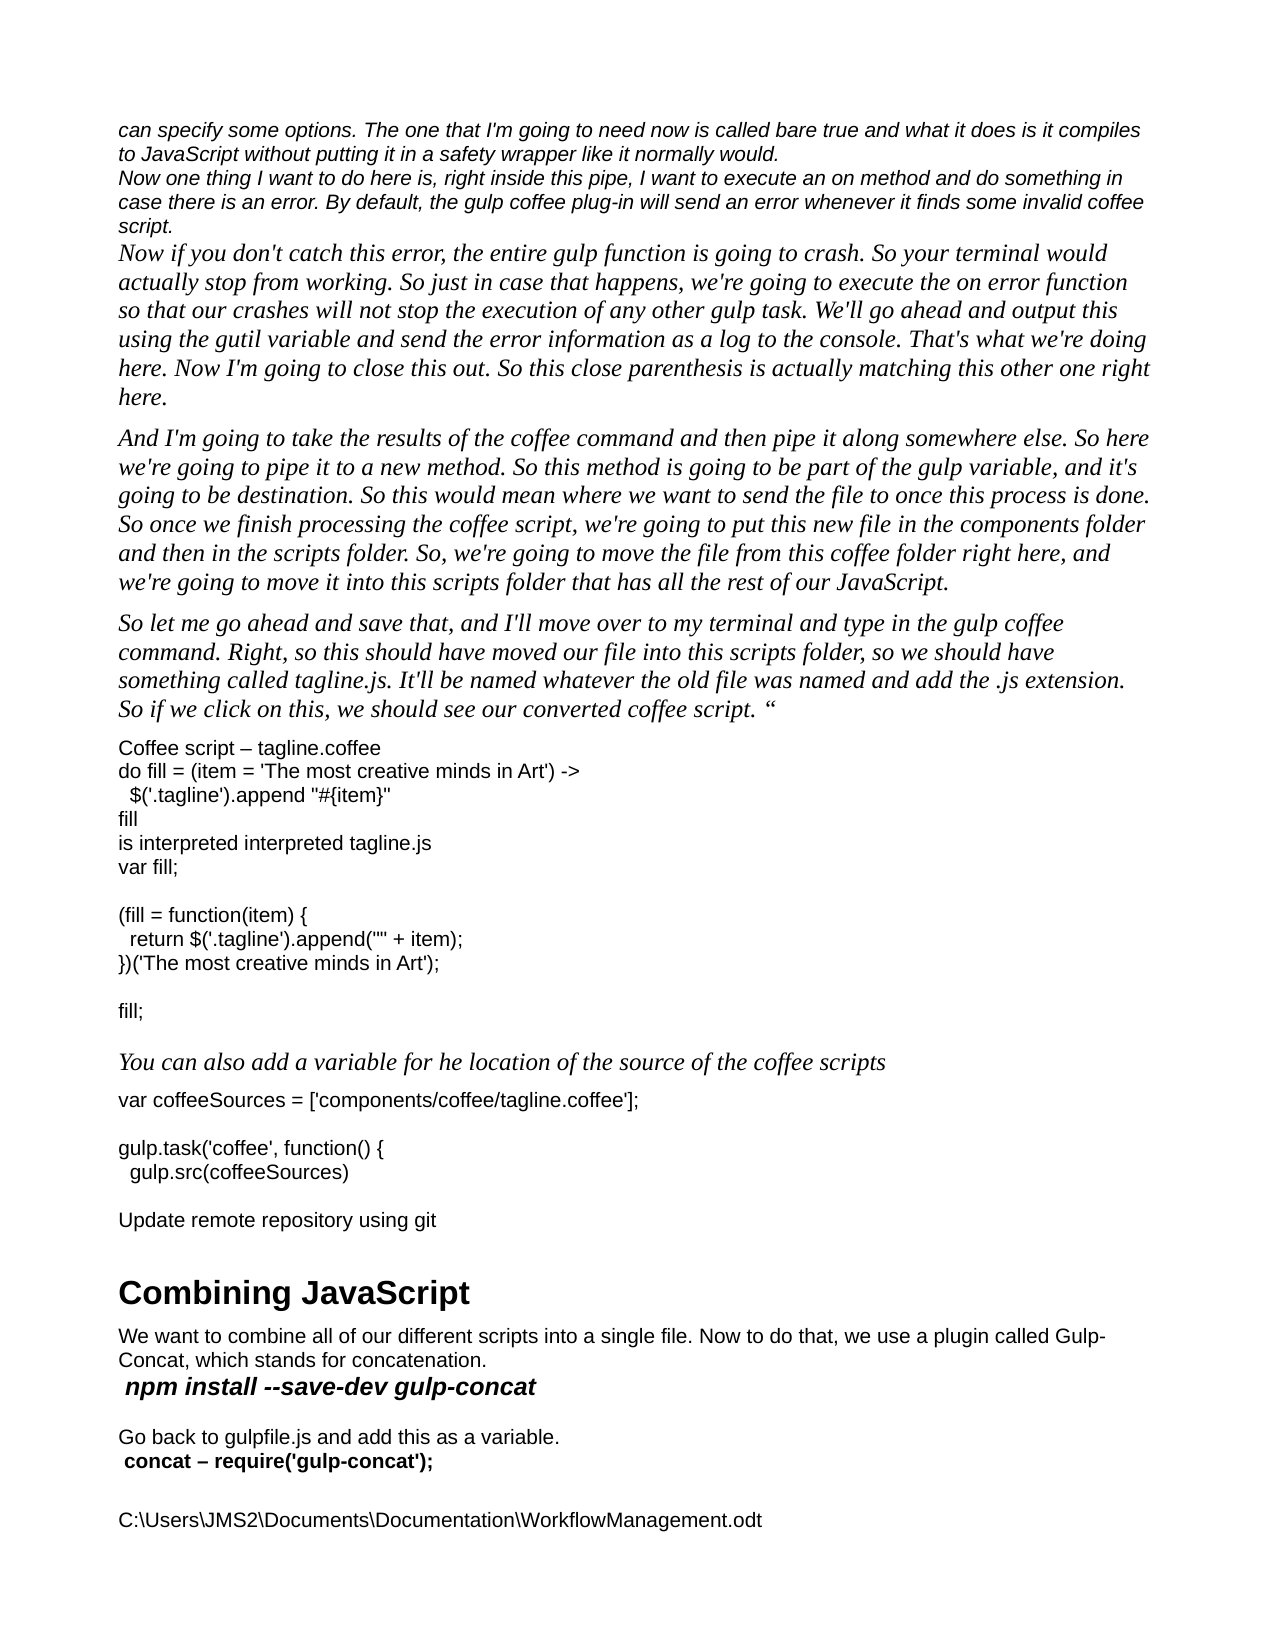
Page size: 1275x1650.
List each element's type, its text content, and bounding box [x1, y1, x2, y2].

text npm install --save-dev gulp-concat [118, 1372, 1157, 1401]
text (fill = function(item) { [118, 903, 1157, 927]
text Now if you don't catch this error, the entire gulp function is going to crash. So your terminal would actually stop from working. So just in case that happens, we're going to execute the on error function so that our crashes will not stop the execution of any other gulp task. We'll go ahead and output this using the gutil variable and send the error information as a log to the console. That's what we're doing here. Now I'm going to close this out. So this close parenthesis is actually matching this other one right here. [118, 238, 1157, 410]
text do fill = (item = 'The most creative minds in Art') -> [118, 759, 1157, 783]
text And I'm going to take the results of the coffee command and then pipe it along somewhere else. So here we're going to pipe it to a new method. So this method is going to be part of the gulp variable, and it's going to be destination. So this would mean where we want to send the file to once this process is done. So once we finish processing the coffee script, we're going to put this new file in the components folder and then in the scripts folder. So, we're going to move the file from this coffee folder right here, and we're going to move it into this scripts folder that has all the rest of our JavaScript. [118, 423, 1157, 595]
text concat – require('gulp-concat'); [118, 1449, 1157, 1473]
text fill; [118, 999, 1157, 1023]
text is interpreted interpreted tagline.js [118, 831, 1157, 855]
text gulp.task('coffee', function() { [118, 1136, 1157, 1160]
text Update remote repository using git [118, 1208, 1157, 1232]
text We want to combine all of our different scripts into a single file. Now to do that, we use a plugin called Gulp-Concat, which stands for concatenation. [118, 1324, 1157, 1372]
text gulp.src(coffeeSources) [118, 1160, 1157, 1184]
text So let me go ahead and save that, and I'll move over to my terminal and type in the gulp coffee command. Right, so this should have moved our file into this scripts folder, so we should have something called tagline.js. It'll be named whatever the old file was named and add the .js extension. So if we click on this, we should see our converted coffee script. “ [118, 608, 1157, 723]
text var coffeeSources = ['components/coffee/tagline.coffee']; [118, 1088, 1157, 1112]
text can specify some options. The one that I'm going to need now is called bare true and what it does is it compiles to JavaScript without putting it in a safety wrapper like it normally would. [118, 118, 1157, 166]
text return $('.tagline').append("" + item); [118, 927, 1157, 951]
text fill [118, 807, 1157, 831]
subtitle Combining JavaScript [118, 1273, 1157, 1312]
text var fill; [118, 855, 1157, 879]
text })('The most creative minds in Art'); [118, 951, 1157, 975]
text Now one thing I want to do here is, right inside this pipe, I want to execute an on method and do something in case there is an error. By default, the gulp coffee plug-in will send an error whenever it finds some invalid coffee script. [118, 166, 1157, 238]
text You can also add a variable for he location of the source of the coffee scripts [118, 1047, 1157, 1076]
text $('.tagline').append "#{item}" [118, 783, 1157, 807]
text Coffee script – tagline.coffee [118, 735, 1157, 759]
text Go back to gulpfile.js and add this as a variable. [118, 1425, 1157, 1449]
